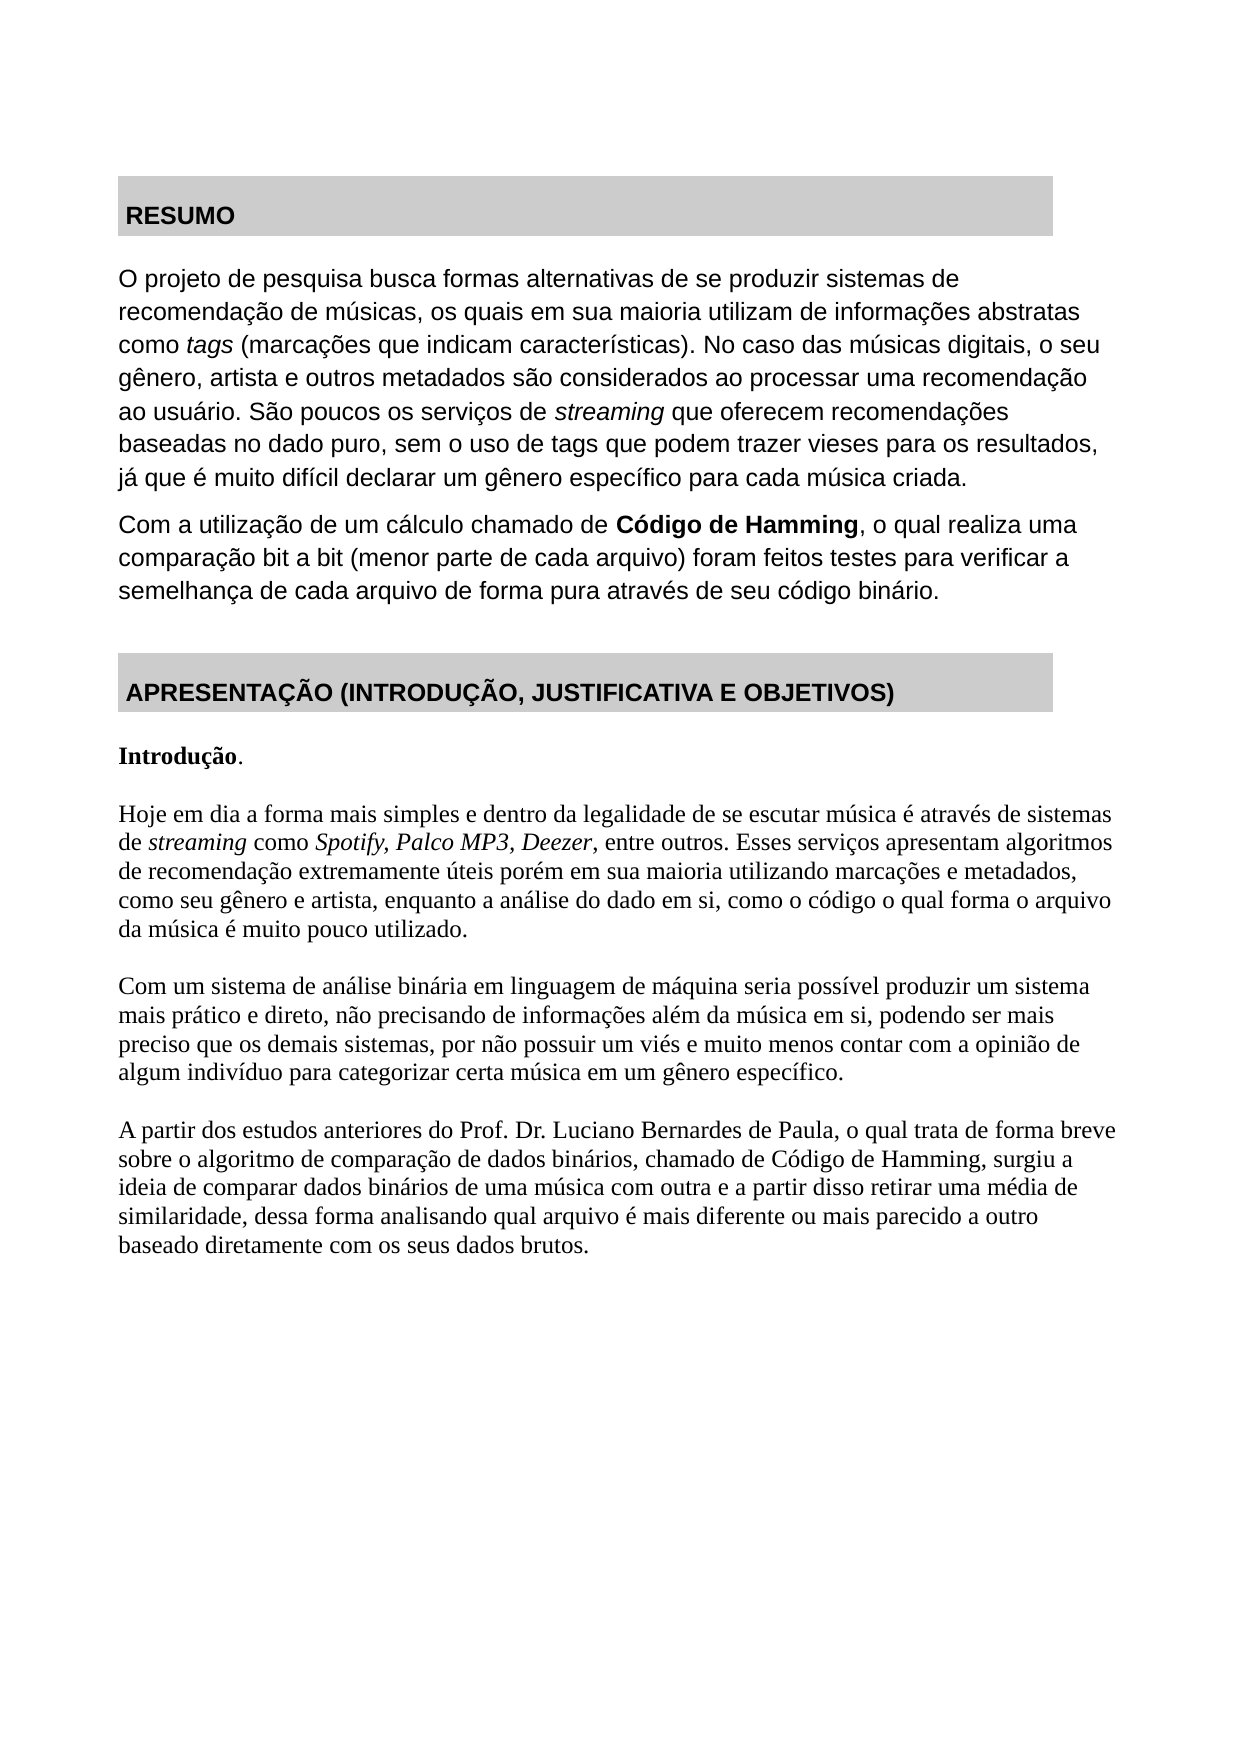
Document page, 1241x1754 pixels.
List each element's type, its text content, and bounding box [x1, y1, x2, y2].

table_header RESUMO [118, 176, 1053, 236]
text Com um sistema de análise binária em linguagem de máquina seria possível produzir um sistema mais prático e direto, não precisando de informações além da música em si, podendo ser mais preciso que os demais sistemas, por não possuir um viés e muito menos contar com a opinião de algum indivíduo para categorizar certa música em um gênero específico. [118, 971, 1122, 1086]
text Com a utilização de um cálculo chamado de Código de Hamming, o qual realiza uma comparação bit a bit (menor parte de cada arquivo) foram feitos testes para verificar a semelhança de cada arquivo de forma pura através de seu código binário. [118, 510, 1122, 605]
text A partir dos estudos anteriores do Prof. Dr. Luciano Bernardes de Paula, o qual trata de forma breve sobre o algoritmo de comparação de dados binários, chamado de Código de Hamming, surgiu a ideia de comparar dados binários de uma música com outra e a partir disso retirar uma média de similaridade, dessa forma analisando qual arquivo é mais diferente ou mais parecido a outro baseado diretamente com os seus dados brutos. [118, 1115, 1122, 1259]
table_header APRESENTAÇÃO (INTRODUÇÃO, JUSTIFICATIVA E OBJETIVOS) [118, 653, 1053, 712]
text Hoje em dia a forma mais simples e dentro da legalidade de se escutar música é através de sistemas de streaming como Spotify, Palco MP3, Deezer, entre outros. Esses serviços apresentam algoritmos de recomendação extremamente úteis porém em sua maioria utilizando marcações e metadados, como seu gênero e artista, enquanto a análise do dado em si, como o código o qual forma o arquivo da música é muito pouco utilizado. [118, 799, 1122, 942]
text O projeto de pesquisa busca formas alternativas de se produzir sistemas de recomendação de músicas, os quais em sua maioria utilizam de informações abstratas como tags (marcações que indicam características). No caso das músicas digitais, o seu gênero, artista e outros metadados são considerados ao processar uma recomendação ao usuário. São poucos os serviços de streaming que oferecem recomendações baseadas no dado puro, sem o uso de tags que podem trazer vieses para os resultados, já que é muito difícil declarar um gênero específico para cada música criada. [118, 264, 1122, 491]
text Introdução. [118, 741, 1122, 770]
